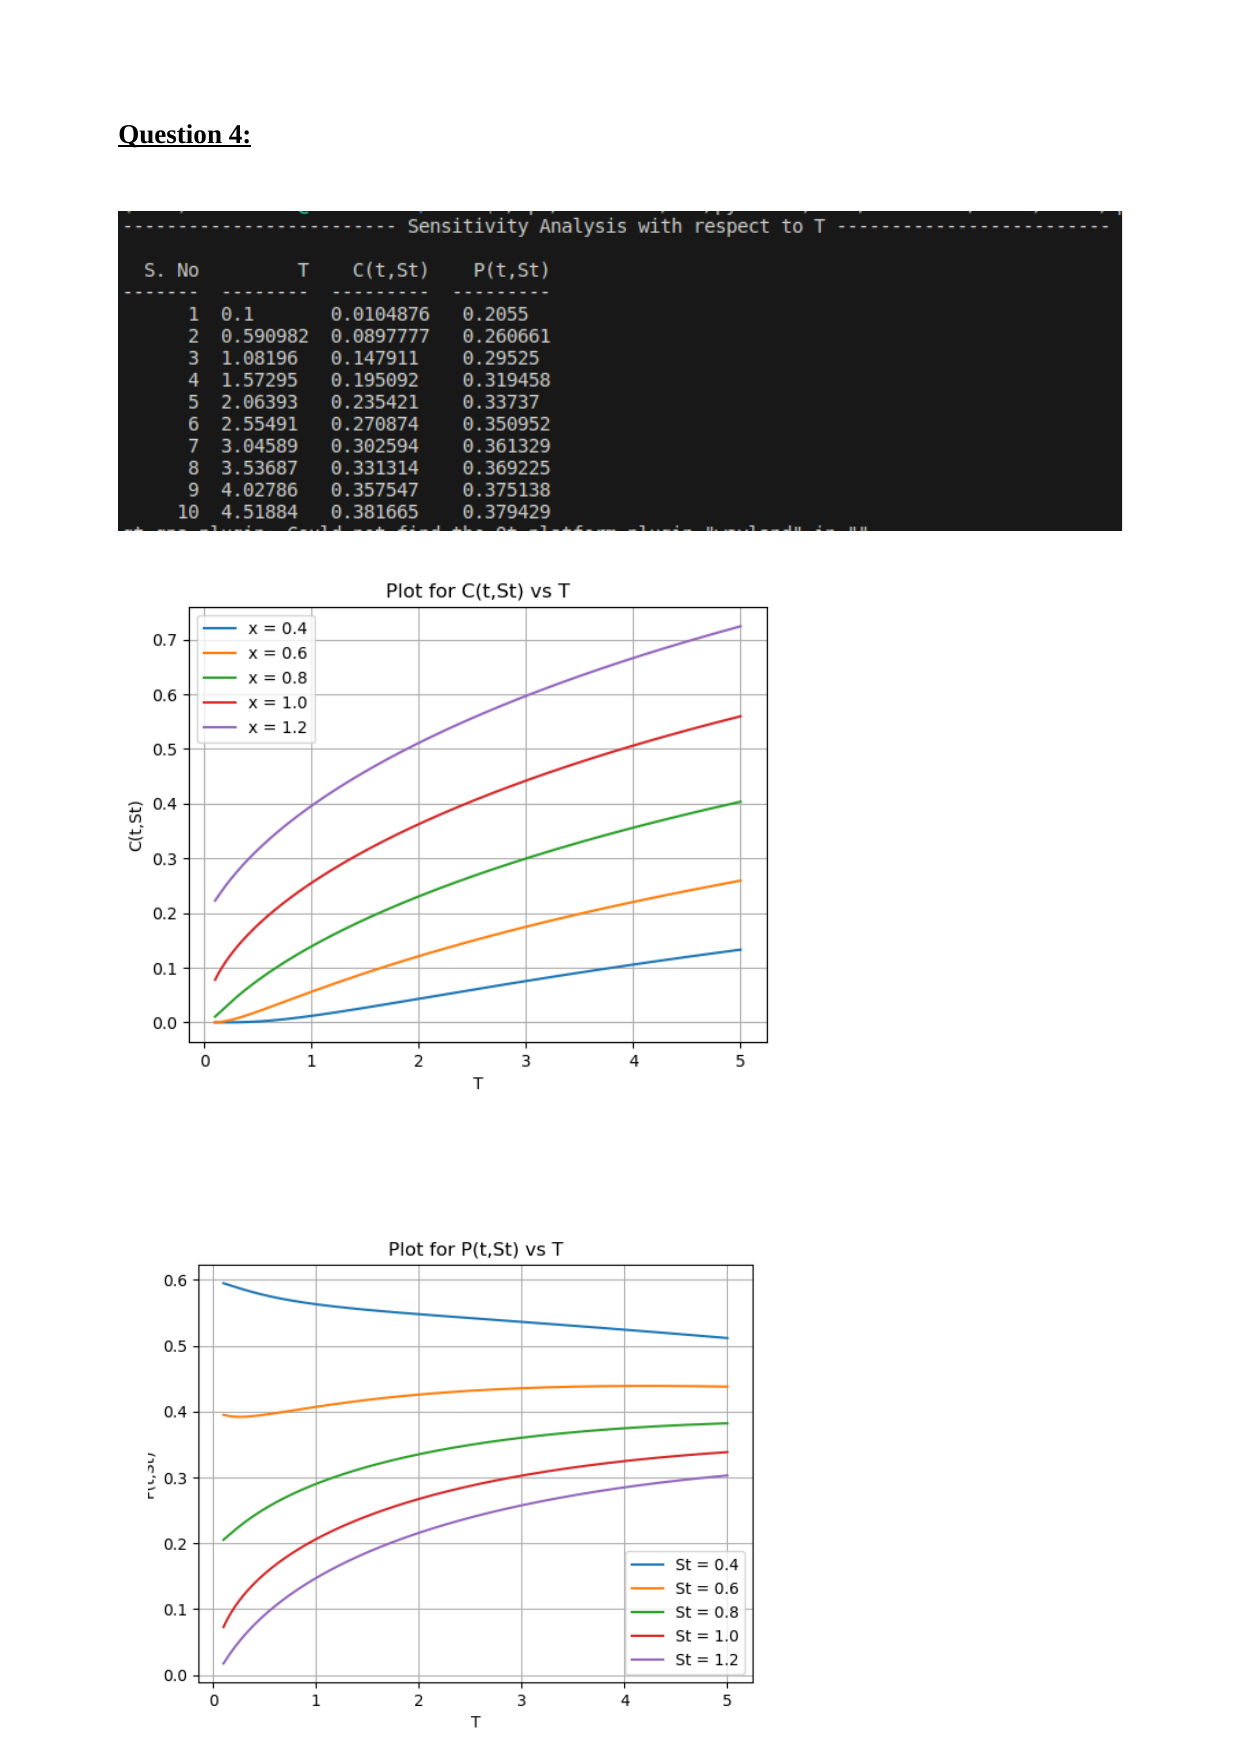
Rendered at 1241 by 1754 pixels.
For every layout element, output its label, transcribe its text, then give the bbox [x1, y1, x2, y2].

text Question 4: [118, 118, 1122, 149]
